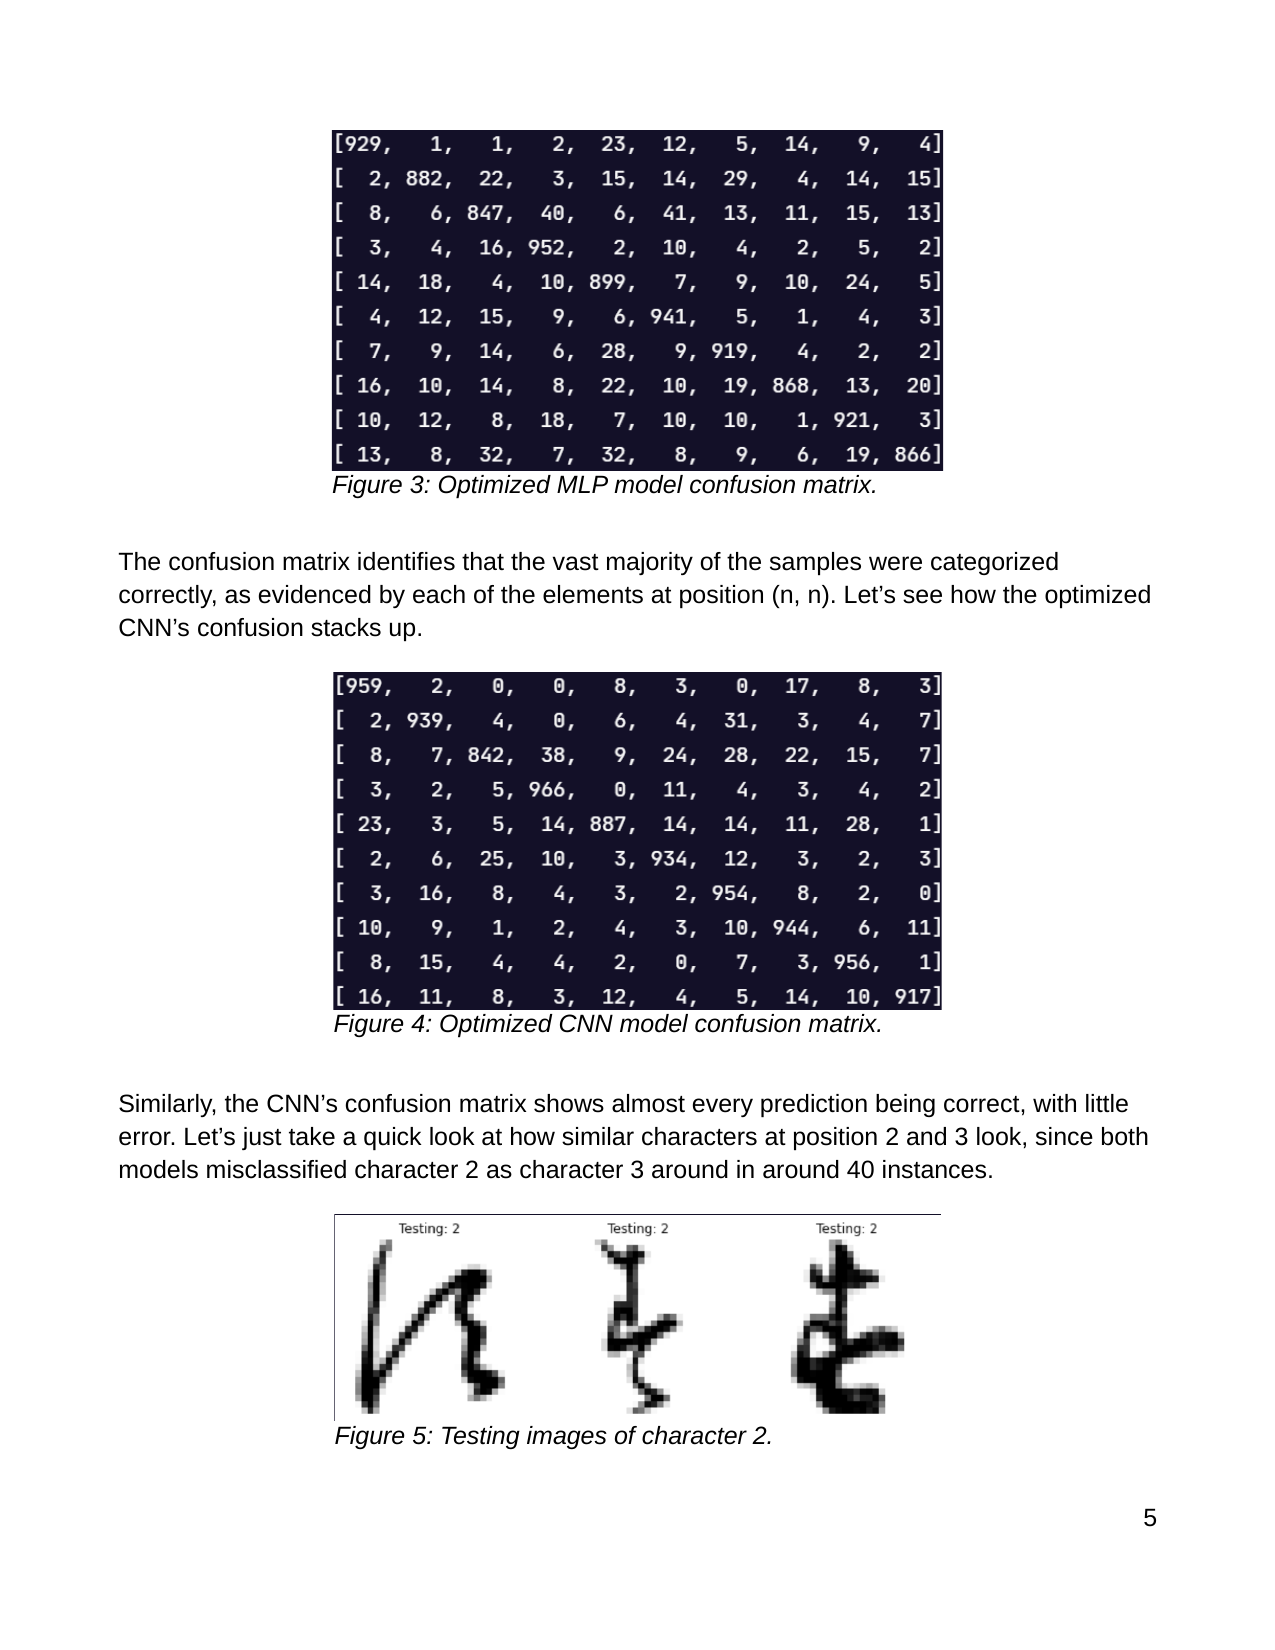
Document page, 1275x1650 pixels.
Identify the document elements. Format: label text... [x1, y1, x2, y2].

picture [334, 1214, 941, 1421]
picture [331, 130, 944, 471]
text Figure 4: Optimized CNN model confusion matrix. [333, 1010, 942, 1038]
text Similarly, the CNN’s confusion matrix shows almost every prediction being correct, with little error. Let’s just take a quick look at how similar characters at position 2 and 3 look, since both models misclassified character 2 as character 3 around in around 40 instances. [118, 1089, 1157, 1183]
picture [333, 672, 942, 1010]
text The confusion matrix identifies that the vast majority of the samples were categorized correctly, as evidenced by each of the elements at position (n, n). Let’s see how the optimized CNN’s confusion stacks up. [118, 547, 1157, 641]
text Figure 5: Testing images of character 2. [334, 1421, 941, 1450]
text Figure 3: Optimized MLP model confusion matrix. [332, 471, 943, 499]
